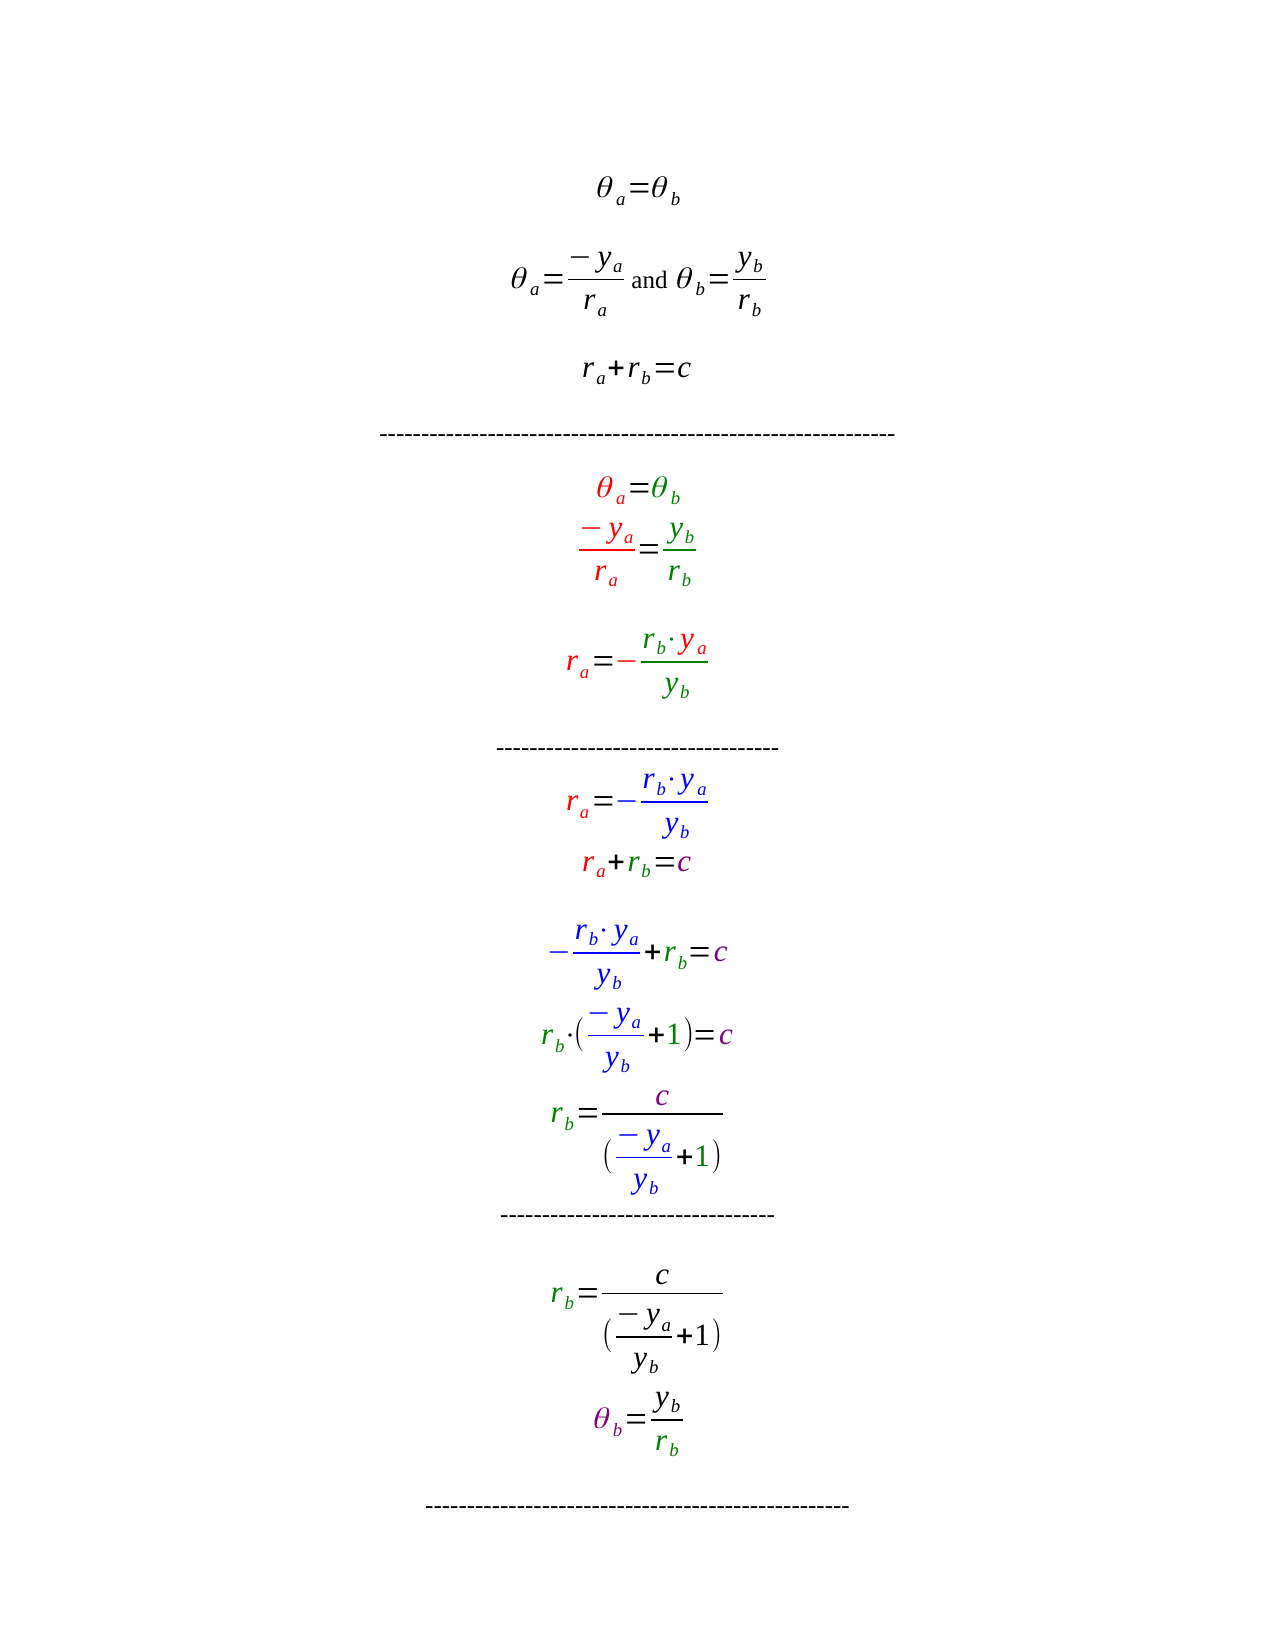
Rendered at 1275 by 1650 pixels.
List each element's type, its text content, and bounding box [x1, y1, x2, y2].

text -------------------------------------------------------------- [118, 418, 1157, 446]
text --------------------------------------------------- [118, 1490, 1157, 1519]
text ---------------------------------- [118, 732, 1157, 761]
text and [118, 238, 1157, 321]
text --------------------------------- [118, 1199, 1157, 1228]
